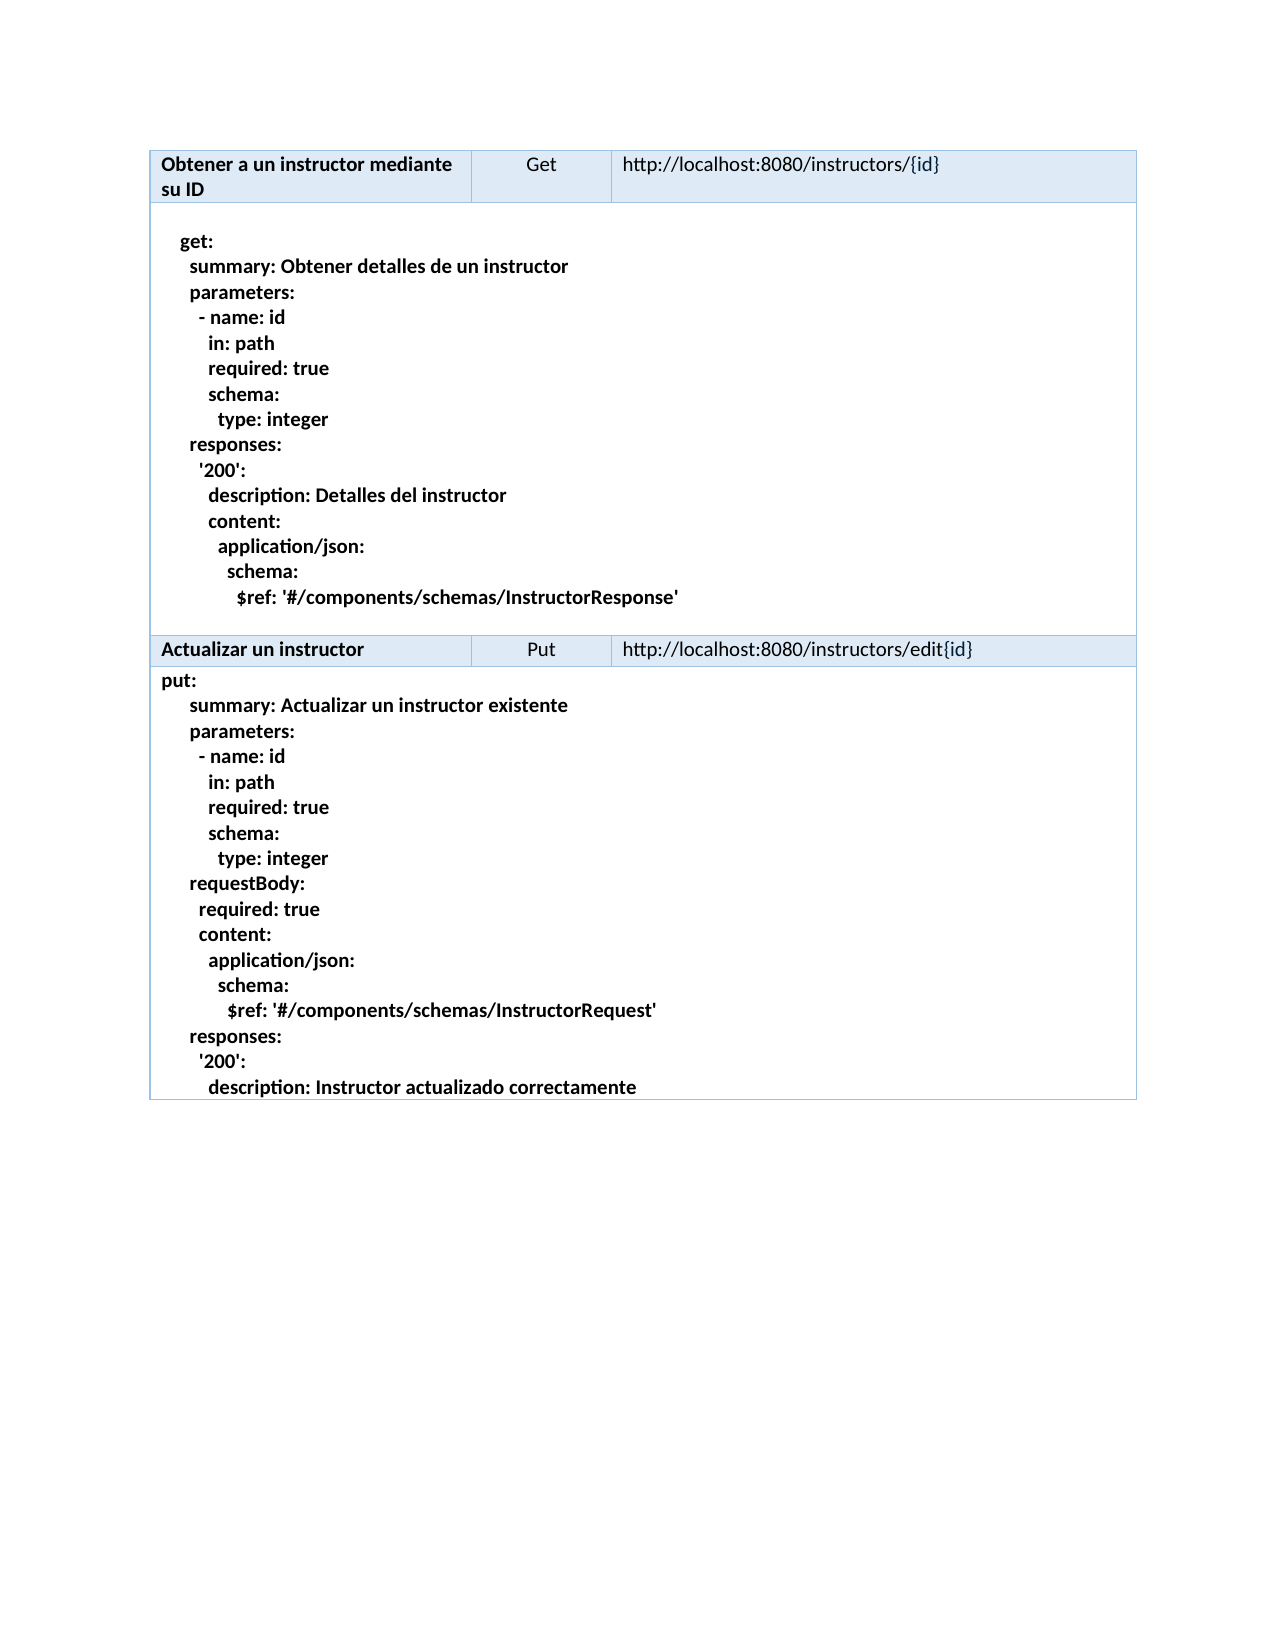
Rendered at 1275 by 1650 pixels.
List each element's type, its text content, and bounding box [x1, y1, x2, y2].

table_cell Put [472, 636, 611, 666]
table_cell http://localhost:8080/instructors/{id} [612, 151, 1136, 202]
table_cell Actualizar un instructor [151, 636, 471, 666]
table_cell http://localhost:8080/instructors/edit{id} [612, 636, 1136, 666]
table_cell Obtener a un instructor mediante su ID [151, 151, 471, 202]
table_cell Get [472, 151, 611, 202]
table_cell put: summary: Actualizar un instructor existente parameters: - name: id in: path required: true schema: type: integer requestBody: required: true content: application/json: schema: $ref: '#/components/schemas/InstructorRequest' responses: '200': description: Instructor actualizado correctamente [151, 667, 1136, 1099]
table_cell get: summary: Obtener detalles de un instructor parameters: - name: id in: path required: true schema: type: integer responses: '200': description: Detalles del instructor content: application/json: schema: $ref: '#/components/schemas/InstructorResponse' [151, 203, 1136, 635]
